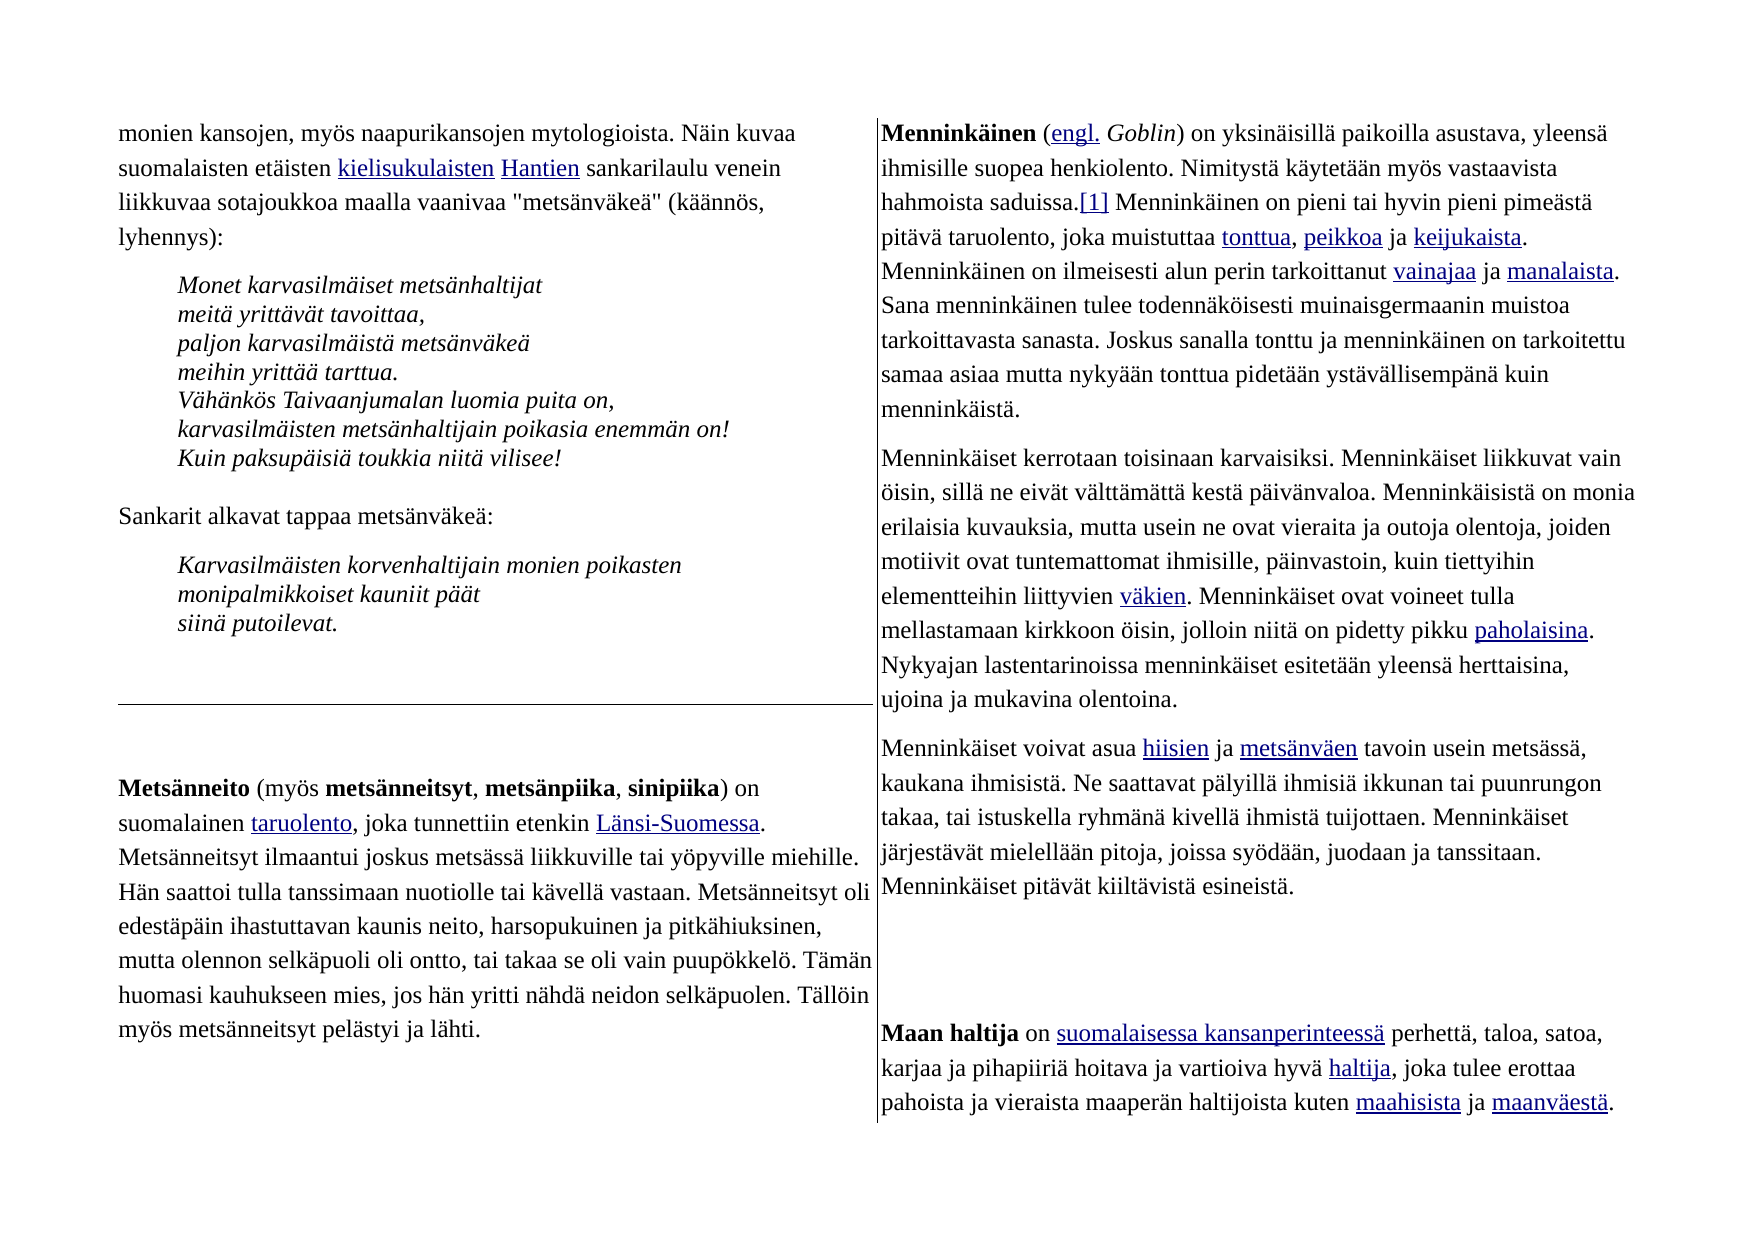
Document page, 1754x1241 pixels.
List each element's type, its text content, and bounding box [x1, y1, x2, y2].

text Menninkäiset kerrotaan toisinaan karvaisiksi. Menninkäiset liikkuvat vain öisin, sillä ne eivät välttämättä kestä päivänvaloa. Menninkäisistä on monia erilaisia kuvauksia, mutta usein ne ovat vieraita ja outoja olentoja, joiden motiivit ovat tuntemattomat ihmisille, päinvastoin, kuin tiettyihin elementteihin liittyvien väkien. Menninkäiset ovat voineet tulla mellastamaan kirkkoon öisin, jolloin niitä on pidetty pikku paholaisina. Nykyajan lastentarinoissa menninkäiset esitetään yleensä herttaisina, ujoina ja mukavina olentoina. [881, 443, 1636, 713]
list meihin yrittää tarttua. [177, 357, 873, 386]
text Metsänneito (myös metsänneitsyt, metsänpiika, sinipiika) on suomalainen taruolento, joka tunnettiin etenkin Länsi-Suomessa. Metsänneitsyt ilmaantui joskus metsässä liikkuville tai yöpyville miehille. Hän saattoi tulla tanssimaan nuotiolle tai kävellä vastaan. Metsänneitsyt oli edestäpäin ihastuttavan kaunis neito, harsopukuinen ja pitkähiuksinen, mutta olennon selkäpuoli oli ontto, tai takaa se oli vain puupökkelö. Tämän huomasi kauhukseen mies, jos hän yritti nähdä neidon selkäpuolen. Tällöin myös metsänneitsyt pelästyi ja lähti. [118, 773, 873, 1043]
text Sankarit alkavat tappaa metsänväkeä: [118, 501, 873, 530]
text Maan haltija on suomalaisessa kansanperinteessä perhettä, taloa, satoa, karjaa ja pihapiiriä hoitava ja vartioiva hyvä haltija, joka tulee erottaa pahoista ja vieraista maaperän haltijoista kuten maahisista ja maanväestä. [881, 1018, 1636, 1116]
list Monet karvasilmäiset metsänhaltijat [177, 271, 873, 299]
text monien kansojen, myös naapurikansojen mytologioista. Näin kuvaa suomalaisten etäisten kielisukulaisten Hantien sankarilaulu venein liikkuvaa sotajoukkoa maalla vaanivaa "metsänväkeä" (käännös, lyhennys): [118, 118, 873, 250]
list Karvasilmäisten korvenhaltijain monien poikasten [177, 550, 873, 579]
text Menninkäiset voivat asua hiisien ja metsänväen tavoin usein metsässä, kaukana ihmisistä. Ne saattavat pälyillä ihmisiä ikkunan tai puunrungon takaa, tai istuskella ryhmänä kivellä ihmistä tuijottaen. Menninkäiset järjestävät mielellään pitoja, joissa syödään, juodaan ja tanssitaan. Menninkäiset pitävät kiiltävistä esineistä. [881, 733, 1636, 900]
list Vähänkös Taivaanjumalan luomia puita on, [177, 386, 873, 414]
list karvasilmäisten metsänhaltijain poikasia enemmän on! [177, 414, 873, 443]
list meitä yrittävät tavoittaa, [177, 299, 873, 328]
list monipalmikkoiset kauniit päät [177, 579, 873, 608]
list Kuin paksupäisiä toukkia niitä vilisee! [177, 443, 873, 472]
list siinä putoilevat. [177, 608, 873, 637]
list paljon karvasilmäistä metsänväkeä [177, 328, 873, 357]
text Menninkäinen (engl. Goblin) on yksinäisillä paikoilla asustava, yleensä ihmisille suopea henkiolento. Nimitystä käytetään myös vastaavista hahmoista saduissa.[1] Menninkäinen on pieni tai hyvin pieni pimeästä pitävä taruolento, joka muistuttaa tonttua, peikkoa ja keijukaista. Menninkäinen on ilmeisesti alun perin tarkoittanut vainajaa ja manalaista. Sana menninkäinen tulee todennäköisesti muinaisgermaanin muistoa tarkoittavasta sanasta. Joskus sanalla tonttu ja menninkäinen on tarkoitettu samaa asiaa mutta nykyään tonttua pidetään ystävällisempänä kuin menninkäistä. [881, 118, 1636, 423]
